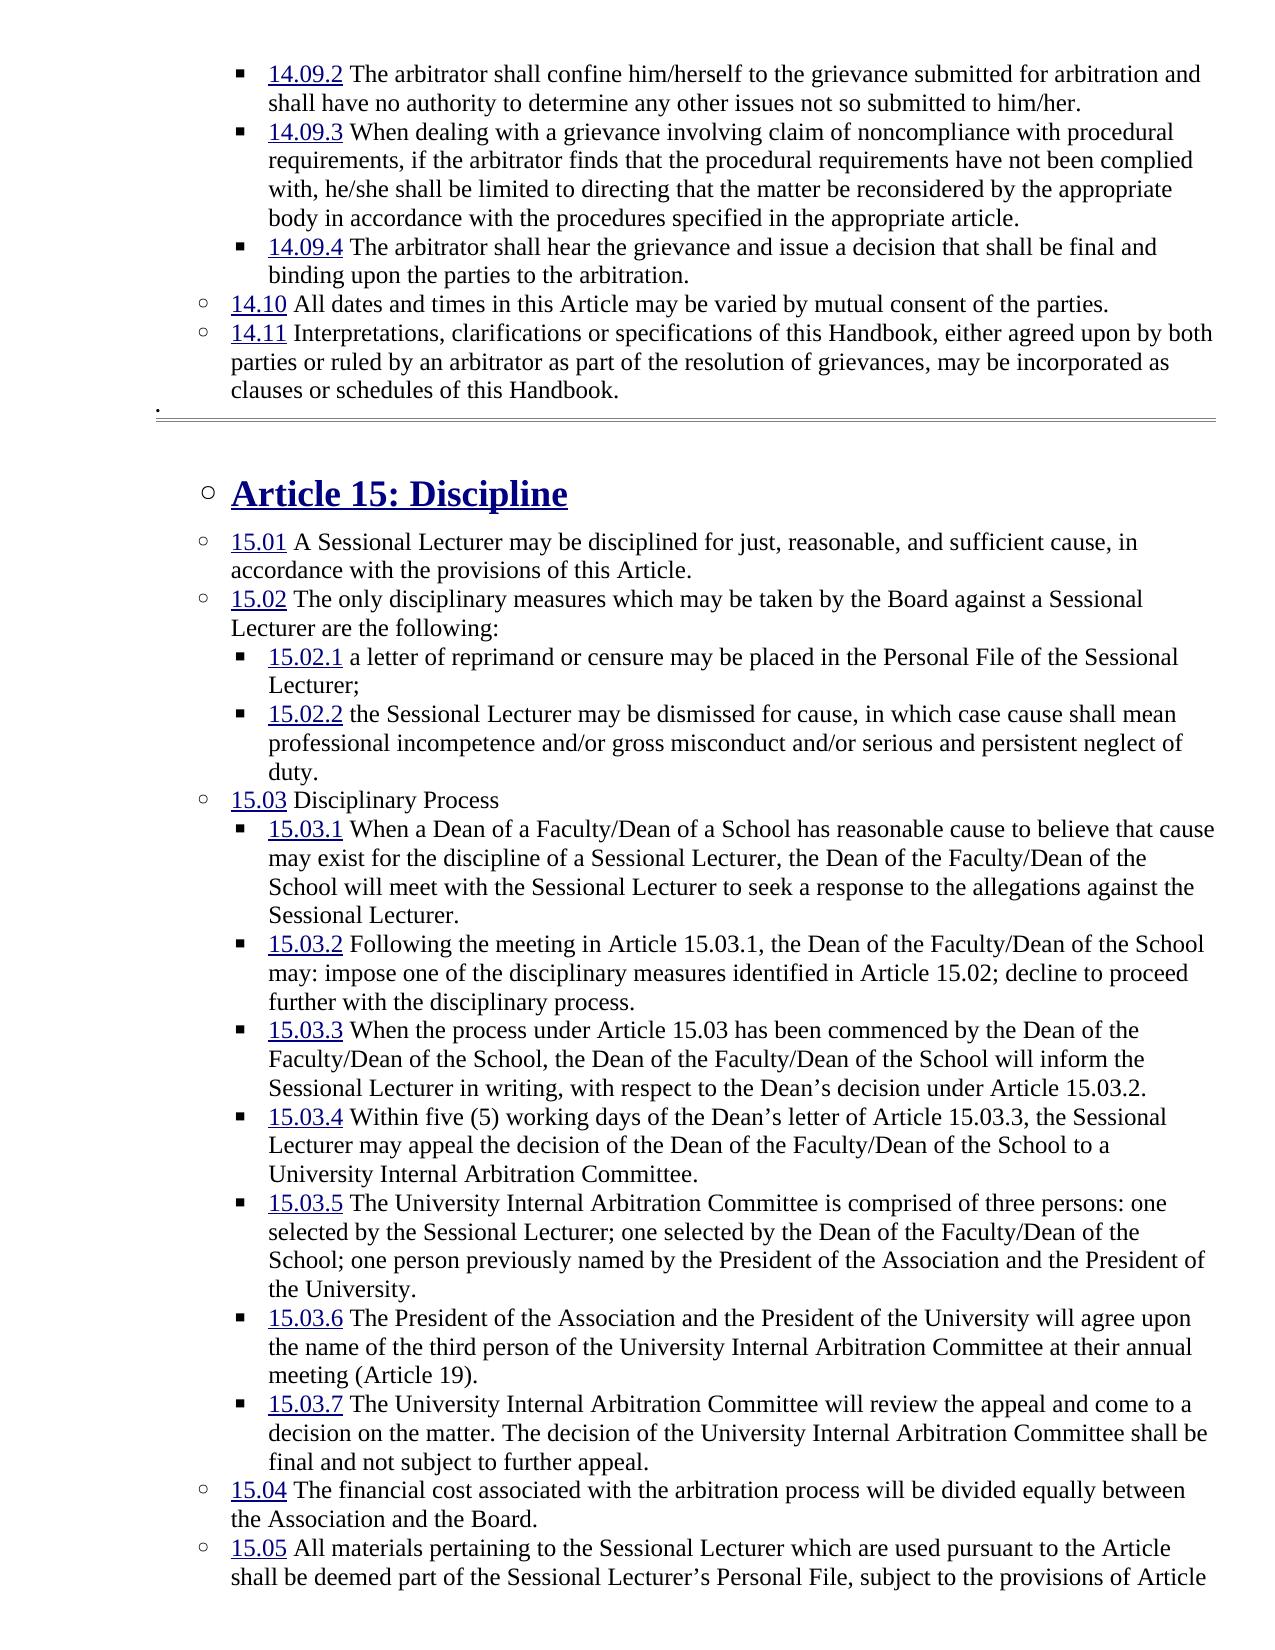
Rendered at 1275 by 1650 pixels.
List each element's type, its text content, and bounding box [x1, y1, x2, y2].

list 15.02 The only disciplinary measures which may be taken by the Board against a Sessional Lecturer are the following: [193, 584, 1216, 642]
list 15.03.4 Within five (5) working days of the Dean’s letter of Article 15.03.3, the Sessional Lecturer may appeal the decision of the Dean of the Faculty/Dean of the School to a University Internal Arbitration Committee. [231, 1102, 1216, 1188]
list 15.03.5 The University Internal Arbitration Committee is comprised of three persons: one selected by the Sessional Lecturer; one selected by the Dean of the Faculty/Dean of the School; one person previously named by the President of the Association and the President of the University. [231, 1188, 1216, 1303]
list 15.03.1 When a Dean of a Faculty/Dean of a School has reasonable cause to believe that cause may exist for the discipline of a Sessional Lecturer, the Dean of the Faculty/Dean of the School will meet with the Sessional Lecturer to seek a response to the allegations against the Sessional Lecturer. [231, 814, 1216, 929]
list 15.05 All materials pertaining to the Sessional Lecturer which are used pursuant to the Article shall be deemed part of the Sessional Lecturer’s Personal File, subject to the provisions of Article 8 . [193, 1533, 1216, 1590]
list 15.03.2 Following the meeting in Article 15.03.1, the Dean of the Faculty/Dean of the School may: impose one of the disciplinary measures identified in Article 15.02; decline to proceed further with the disciplinary process. [231, 929, 1216, 1015]
list 15.02.2 the Sessional Lecturer may be dismissed for cause, in which case cause shall mean professional incompetence and/or gross misconduct and/or serious and persistent neglect of duty. [231, 699, 1216, 785]
list 15.04 The financial cost associated with the arbitration process will be divided equally between the Association and the Board. [193, 1475, 1216, 1533]
list 14.11 Interpretations, clarifications or specifications of this Handbook, either agreed upon by both parties or ruled by an arbitrator as part of the resolution of grievances, may be incorporated as clauses or schedules of this Handbook. [193, 318, 1216, 404]
list 15.03.7 The University Internal Arbitration Committee will review the appeal and come to a decision on the matter. The decision of the University Internal Arbitration Committee shall be final and not subject to further appeal. [231, 1389, 1216, 1475]
list 14.09.3 When dealing with a grievance involving claim of noncompliance with procedural requirements, if the arbitrator finds that the procedural requirements have not been complied with, he/she shall be limited to directing that the matter be reconsidered by the appropriate body in accordance with the procedures specified in the appropriate article. [231, 117, 1216, 232]
list 15.03 Disciplinary Process [193, 785, 1216, 814]
subtitle Article 15: Discipline [193, 471, 1216, 514]
list 15.03.6 The President of the Association and the President of the University will agree upon the name of the third person of the University Internal Arbitration Committee at their annual meeting (Article 19). [231, 1303, 1216, 1389]
list 14.09.2 The arbitrator shall confine him/herself to the grievance submitted for arbitration and shall have no authority to determine any other issues not so submitted to him/her. [231, 59, 1216, 117]
list 14.09.4 The arbitrator shall hear the grievance and issue a decision that shall be final and binding upon the parties to the arbitration. [231, 232, 1216, 289]
list 15.01 A Sessional Lecturer may be disciplined for just, reasonable, and sufficient cause, in accordance with the provisions of this Article. [193, 527, 1216, 584]
list 15.03.3 When the process under Article 15.03 has been commenced by the Dean of the Faculty/Dean of the School, the Dean of the Faculty/Dean of the School will inform the Sessional Lecturer in writing, with respect to the Dean’s decision under Article 15.03.2. [231, 1015, 1216, 1102]
list 15.02.1 a letter of reprimand or censure may be placed in the Personal File of the Sessional Lecturer; [231, 642, 1216, 699]
list 14.10 All dates and times in this Article may be varied by mutual consent of the parties. [193, 289, 1216, 318]
